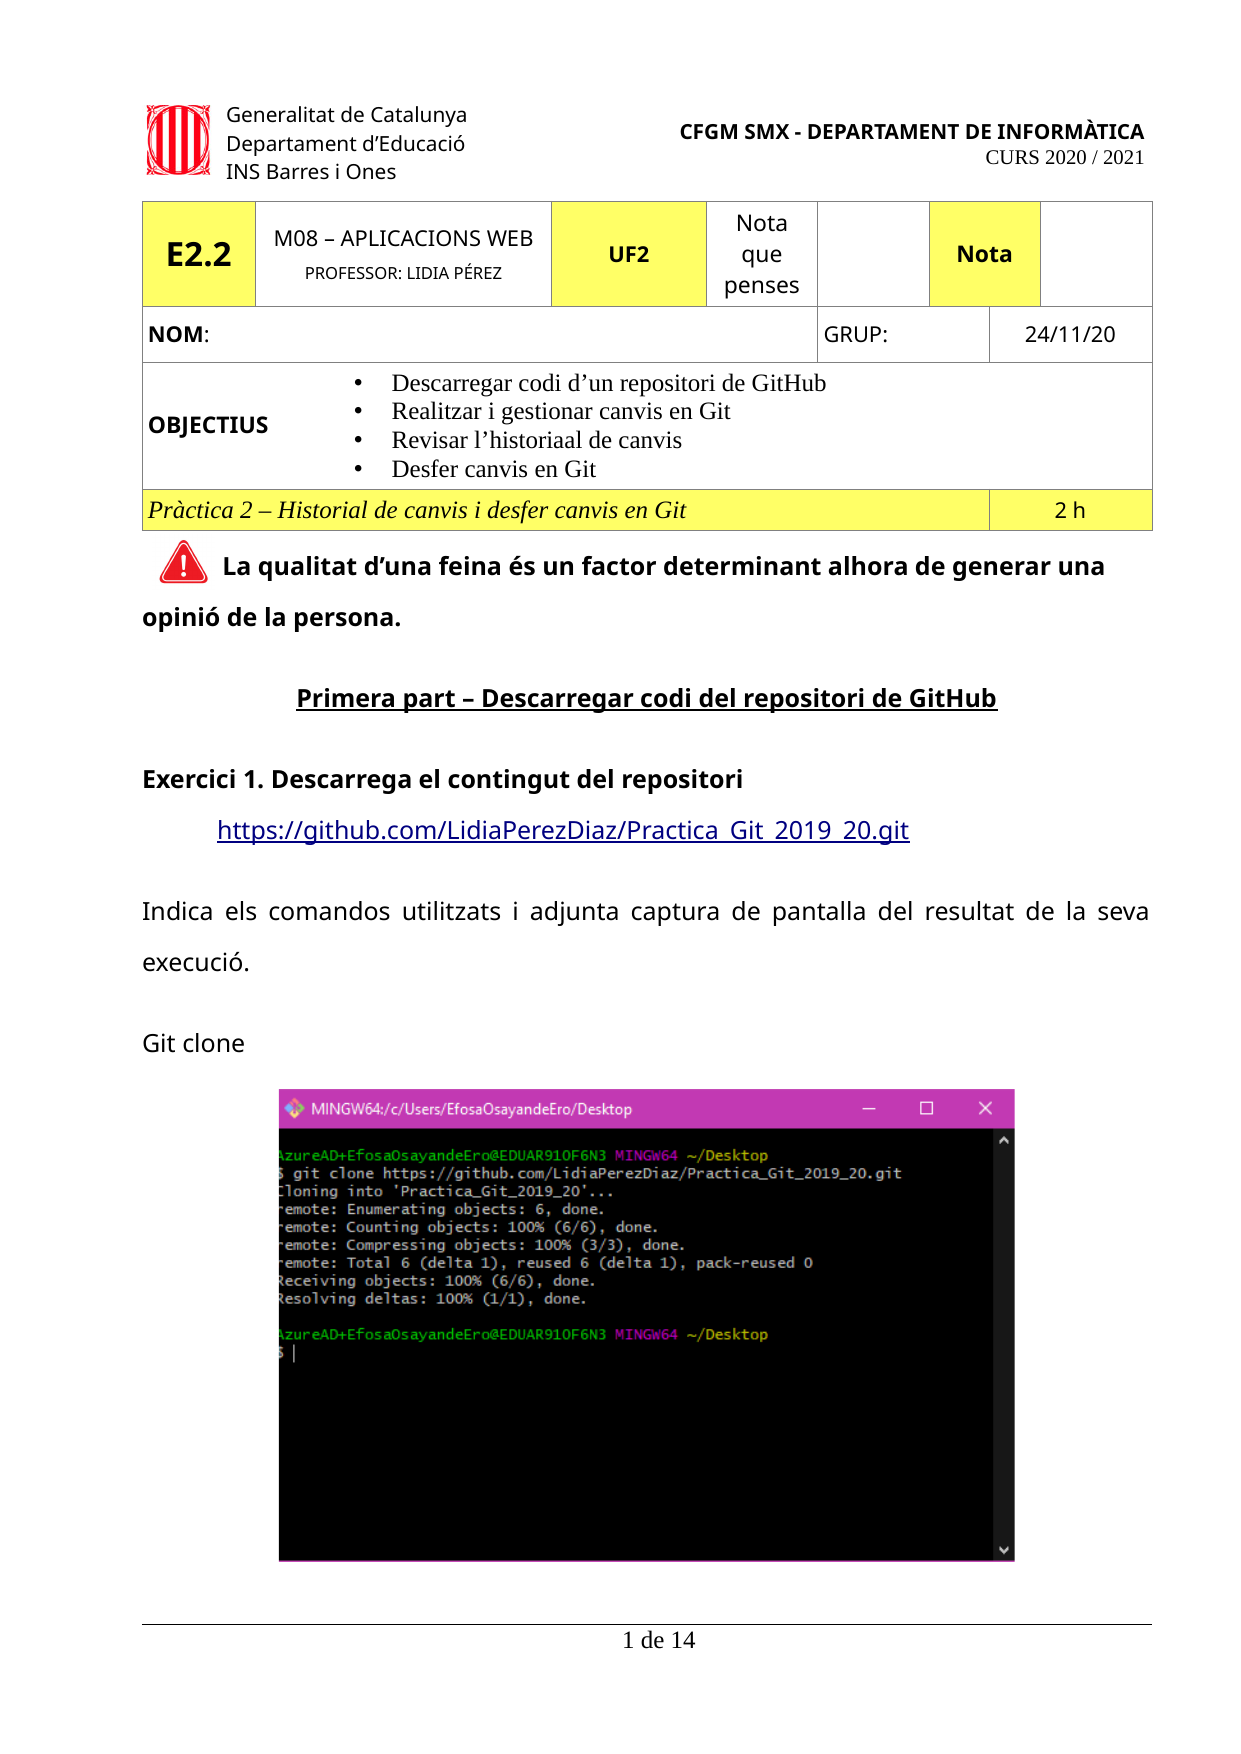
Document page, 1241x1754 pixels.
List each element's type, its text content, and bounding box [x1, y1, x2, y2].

table_cell Pràctica 2 – Historial de canvis i desfer canvis en Git [143, 490, 989, 530]
table_cell 24/11/20 [990, 307, 1152, 362]
table_cell OBJECTIUS [143, 363, 311, 488]
table_cell 2 h [990, 490, 1152, 530]
text Primera part – Descarregar codi del repositori de GitHub [142, 680, 1152, 714]
table_header Nota que penses [707, 202, 817, 306]
text Git clone [142, 1026, 1152, 1060]
table_header Nota [930, 202, 1040, 306]
picture [278, 1089, 1015, 1562]
text La qualitat d’una feina és un factor determinant alhora de generar una opinió de la persona. [142, 548, 1152, 633]
table_header [818, 202, 929, 306]
table_cell Descarregar codi d’un repositori de GitHub Realitzar i gestionar canvis en Git Revisar l’historiaal de canvis Desfer canvis en Git [311, 363, 1152, 488]
text Indica els comandos utilitzats i adjunta captura de pantalla del resultat de la seva execució. [142, 894, 1152, 979]
table_header UF2 [552, 202, 706, 306]
table_header E2.2 [143, 202, 255, 306]
table_header [1041, 202, 1152, 306]
picture [141, 105, 214, 175]
text Exercici 1. Descarrega el contingut del repositori https://github.com/LidiaPerezDiaz/Practica_Git_2019_20.git [142, 761, 1152, 847]
table_cell Grup: [818, 307, 989, 362]
table_header M08 – APLICACIONS WEB PROFESSOR: Lidia Pérez [256, 202, 551, 306]
table_cell Nom: [143, 307, 817, 362]
picture [151, 534, 216, 590]
